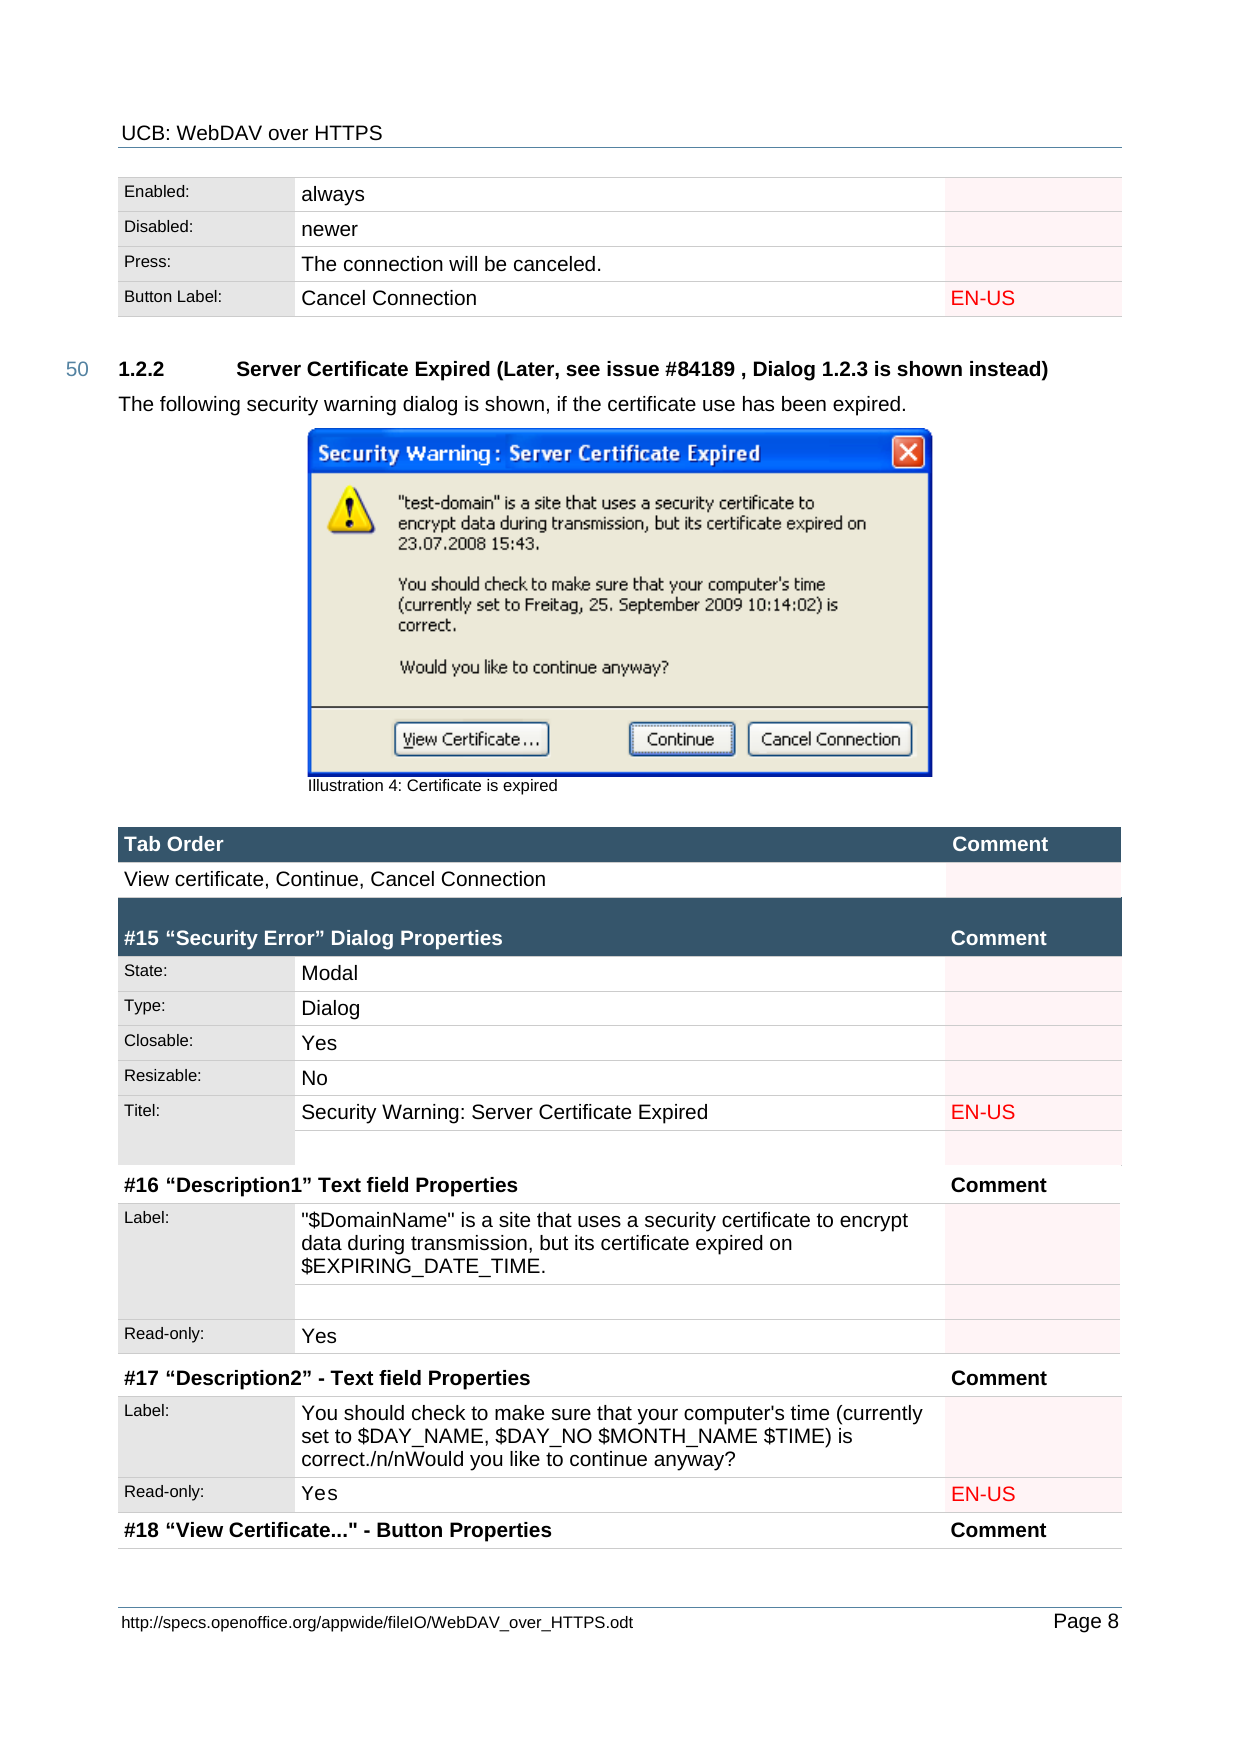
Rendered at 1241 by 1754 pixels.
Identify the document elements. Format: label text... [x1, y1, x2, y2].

table_cell [946, 863, 1121, 897]
table_cell [945, 247, 1122, 281]
table_cell always [295, 178, 945, 211]
table_cell Cancel Connection [295, 282, 945, 316]
table_cell [295, 1131, 945, 1165]
table_header “Description1” Text field Properties [119, 1166, 945, 1203]
table_header EN-US [945, 1096, 1122, 1130]
table_header Tab Order [118, 827, 946, 862]
table_cell Press: [118, 247, 295, 281]
table_cell EN-US [945, 1478, 1122, 1512]
table_cell Modal [295, 957, 945, 991]
table_cell Yes [295, 1320, 945, 1353]
table_cell [945, 178, 1122, 211]
table_cell Closable: [118, 1026, 295, 1060]
table_cell Disabled: [118, 212, 295, 246]
table_header Comment [945, 898, 1122, 956]
table_cell View certificate, Continue, Cancel Connection [118, 863, 946, 897]
table_cell Titel: [118, 1096, 295, 1165]
table_cell [945, 957, 1122, 991]
table_header [945, 1204, 1120, 1284]
table_cell [945, 1285, 1120, 1319]
text Illustration 4: Certificate is expired [308, 777, 933, 795]
table_header Comment [946, 1166, 1120, 1203]
table_cell No [295, 1061, 945, 1095]
table_cell [295, 1285, 945, 1319]
table_cell The connection will be canceled. [295, 247, 945, 281]
table_cell [945, 212, 1122, 246]
table_cell [945, 992, 1122, 1025]
table_cell Read-only: [118, 1320, 295, 1353]
table_header Security Warning: Server Certificate Expired [295, 1096, 945, 1130]
table_cell EN-US [945, 282, 1122, 316]
table_cell Enabled: [118, 178, 295, 211]
table_cell [945, 1397, 1122, 1477]
table_cell [945, 1026, 1122, 1060]
table_cell newer [295, 212, 945, 246]
table_header “View Certificate..." - Button Properties [118, 1513, 945, 1548]
table_header Comment [945, 1513, 1122, 1548]
table_cell [945, 1061, 1122, 1095]
table_cell Dialog [295, 992, 945, 1025]
table_cell [945, 1131, 1122, 1165]
table_header Comment [946, 827, 1121, 862]
subtitle Server Certificate Expired (Later, see issue #84189 , Dialog 1.2.3 is shown instead) [118, 357, 1122, 381]
table_header Comment [945, 1354, 1122, 1396]
table_header "$DomainName" is a site that uses a security certificate to encrypt data during transmission, but its certificate expired on $EXPIRING_DATE_TIME. [295, 1204, 945, 1284]
table_cell State: [118, 957, 295, 991]
table_cell Resizable: [118, 1061, 295, 1095]
table_cell Yes [295, 1478, 945, 1512]
text The following security warning dialog is shown, if the certificate use has been expired. [118, 392, 1122, 416]
table_cell Type: [118, 992, 295, 1025]
table_cell Yes [295, 1026, 945, 1060]
table_cell Read-only: [118, 1478, 295, 1512]
table_cell [945, 1320, 1120, 1353]
table_cell Label: [118, 1204, 295, 1319]
table_cell Label: [118, 1397, 295, 1477]
table_header “Description2” - Text field Properties [118, 1354, 945, 1396]
table_cell Button Label: [118, 282, 295, 316]
table_cell You should check to make sure that your computer's time (currently set to $DAY_NAME, $DAY_NO $MONTH_NAME $TIME) is correct./n/nWould you like to continue anyway? [295, 1397, 945, 1477]
table_header “Security Error” Dialog Properties [118, 898, 945, 956]
